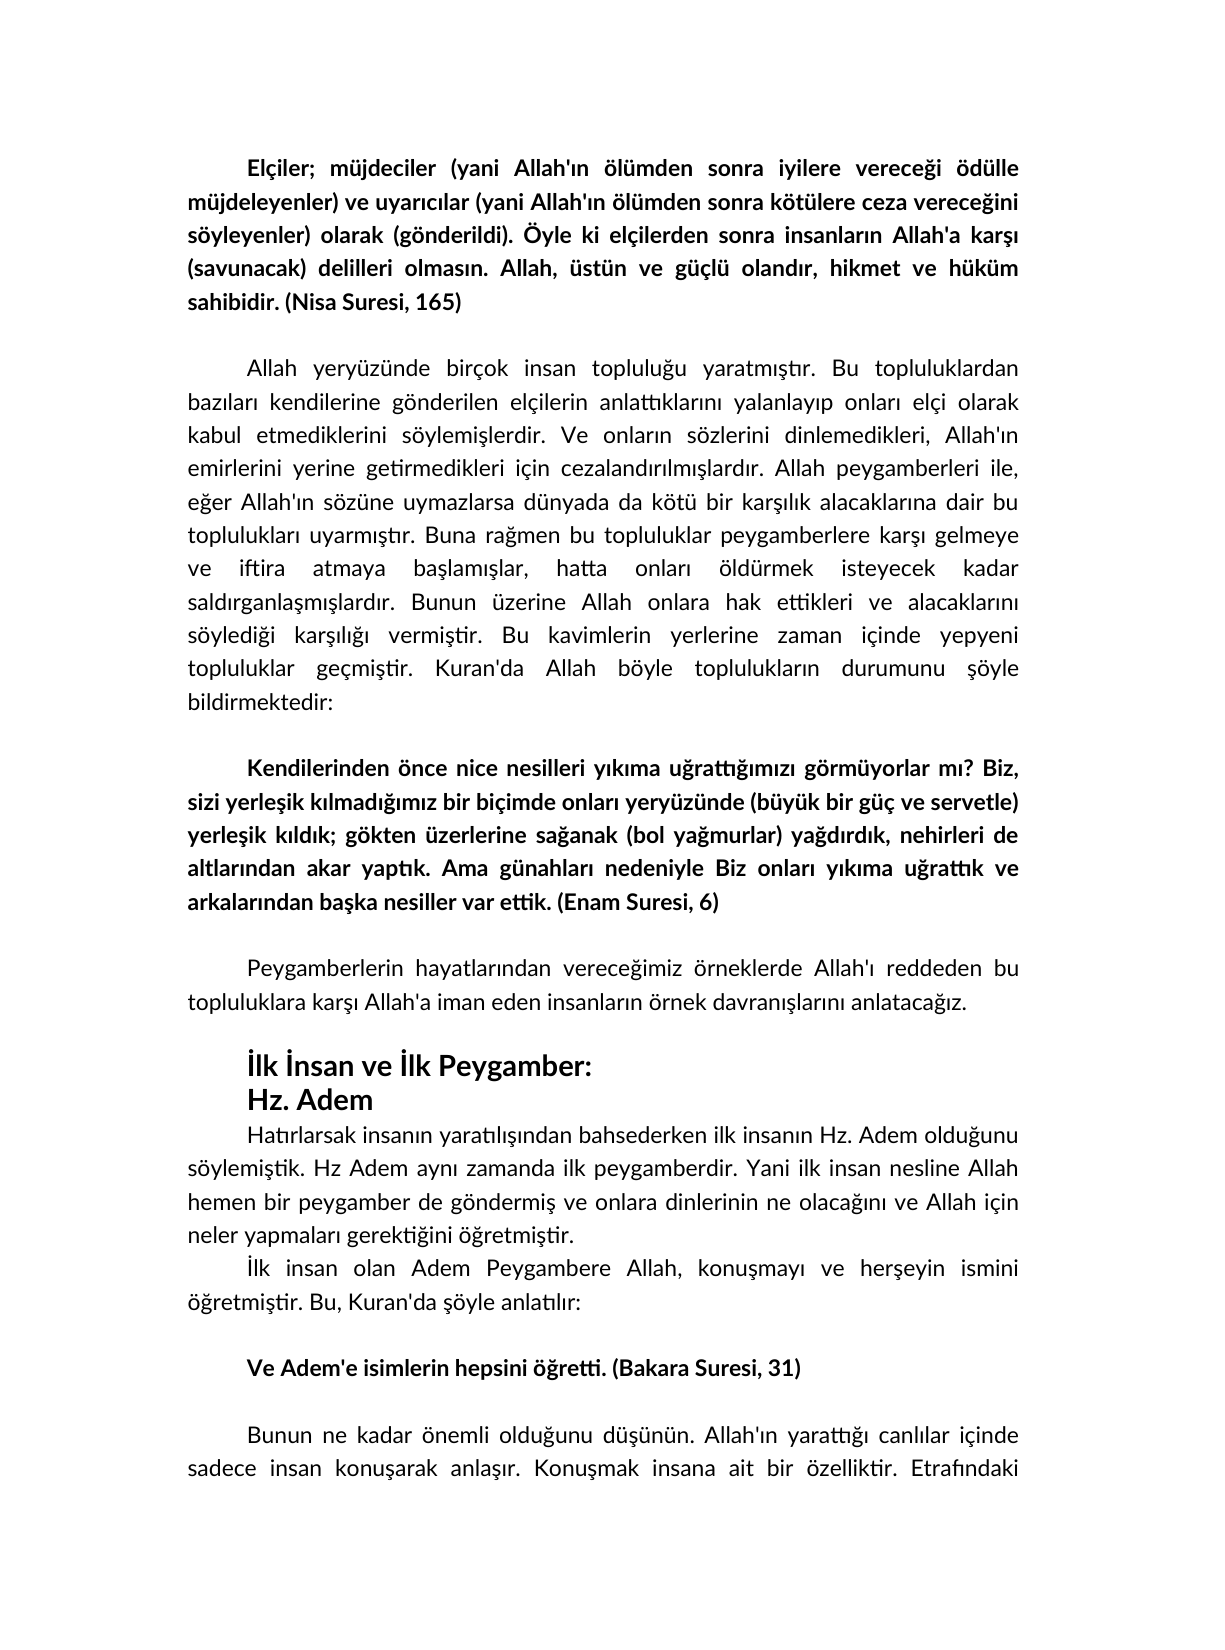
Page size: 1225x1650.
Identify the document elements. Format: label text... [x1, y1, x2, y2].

text Bunun ne kadar önemli olduğunu düşünün. Allah'ın yarattığı canlılar içinde sadece insan konuşarak anlaşır. Konuşmak insana ait bir özelliktir. Etrafındaki [187, 1417, 1020, 1483]
text Hz. Adem [187, 1083, 1020, 1117]
text Kendilerinden önce nice nesilleri yıkıma uğrattığımızı görmüyorlar mı? Biz, sizi yerleşik kılmadığımız bir biçimde onları yeryüzünde (büyük bir güç ve servetle) yerleşik kıldık; gökten üzerlerine sağanak (bol yağmurlar) yağdırdık, nehirleri de altlarından akar yaptık. Ama günahları nedeniyle Biz onları yıkıma uğrattık ve arkalarından başka nesiller var ettik. (Enam Suresi, 6) [187, 750, 1020, 917]
text Elçiler; müjdeciler (yani Allah'ın ölümden sonra iyilere vereceği ödülle müjdeleyenler) ve uyarıcılar (yani Allah'ın ölümden sonra kötülere ceza vereceğini söyleyenler) olarak (gönderildi). Öyle ki elçilerden sonra insanların Allah'a karşı (savunacak) delilleri olmasın. Allah, üstün ve güçlü olandır, hikmet ve hüküm sahibidir. (Nisa Suresi, 165) [187, 150, 1020, 317]
text Hatırlarsak insanın yaratılışından bahsederken ilk insanın Hz. Adem olduğunu söylemiştik. Hz Adem aynı zamanda ilk peygamberdir. Yani ilk insan nesline Allah hemen bir peygamber de göndermiş ve onlara dinlerinin ne olacağını ve Allah için neler yapmaları gerektiğini öğretmiştir. [187, 1117, 1020, 1250]
text Allah yeryüzünde birçok insan topluluğu yaratmıştır. Bu topluluklardan bazıları kendilerine gönderilen elçilerin anlattıklarını yalanlayıp onları elçi olarak kabul etmediklerini söylemişlerdir. Ve onların sözlerini dinlemedikleri, Allah'ın emirlerini yerine getirmedikleri için cezalandırılmışlardır. Allah peygamberleri ile, eğer Allah'ın sözüne uymazlarsa dünyada da kötü bir karşılık alacaklarına dair bu toplulukları uyarmıştır. Buna rağmen bu topluluklar peygamberlere karşı gelmeye ve iftira atmaya başlamışlar, hatta onları öldürmek isteyecek kadar saldırganlaşmışlardır. Bunun üzerine Allah onlara hak ettikleri ve alacaklarını söylediği karşılığı vermiştir. Bu kavimlerin yerlerine zaman içinde yepyeni topluluklar geçmiştir. Kuran'da Allah böyle toplulukların durumunu şöyle bildirmektedir: [187, 350, 1020, 717]
text Peygamberlerin hayatlarından vereceğimiz örneklerde Allah'ı reddeden bu topluluklara karşı Allah'a iman eden insanların örnek davranışlarını anlatacağız. [187, 950, 1020, 1017]
text İlk insan olan Adem Peygambere Allah, konuşmayı ve herşeyin ismini öğretmiştir. Bu, Kuran'da şöyle anlatılır: [187, 1250, 1020, 1317]
text İlk İnsan ve İlk Peygamber: [187, 1050, 1020, 1083]
text Ve Adem'e isimlerin hepsini öğretti. (Bakara Suresi, 31) [187, 1350, 1020, 1383]
